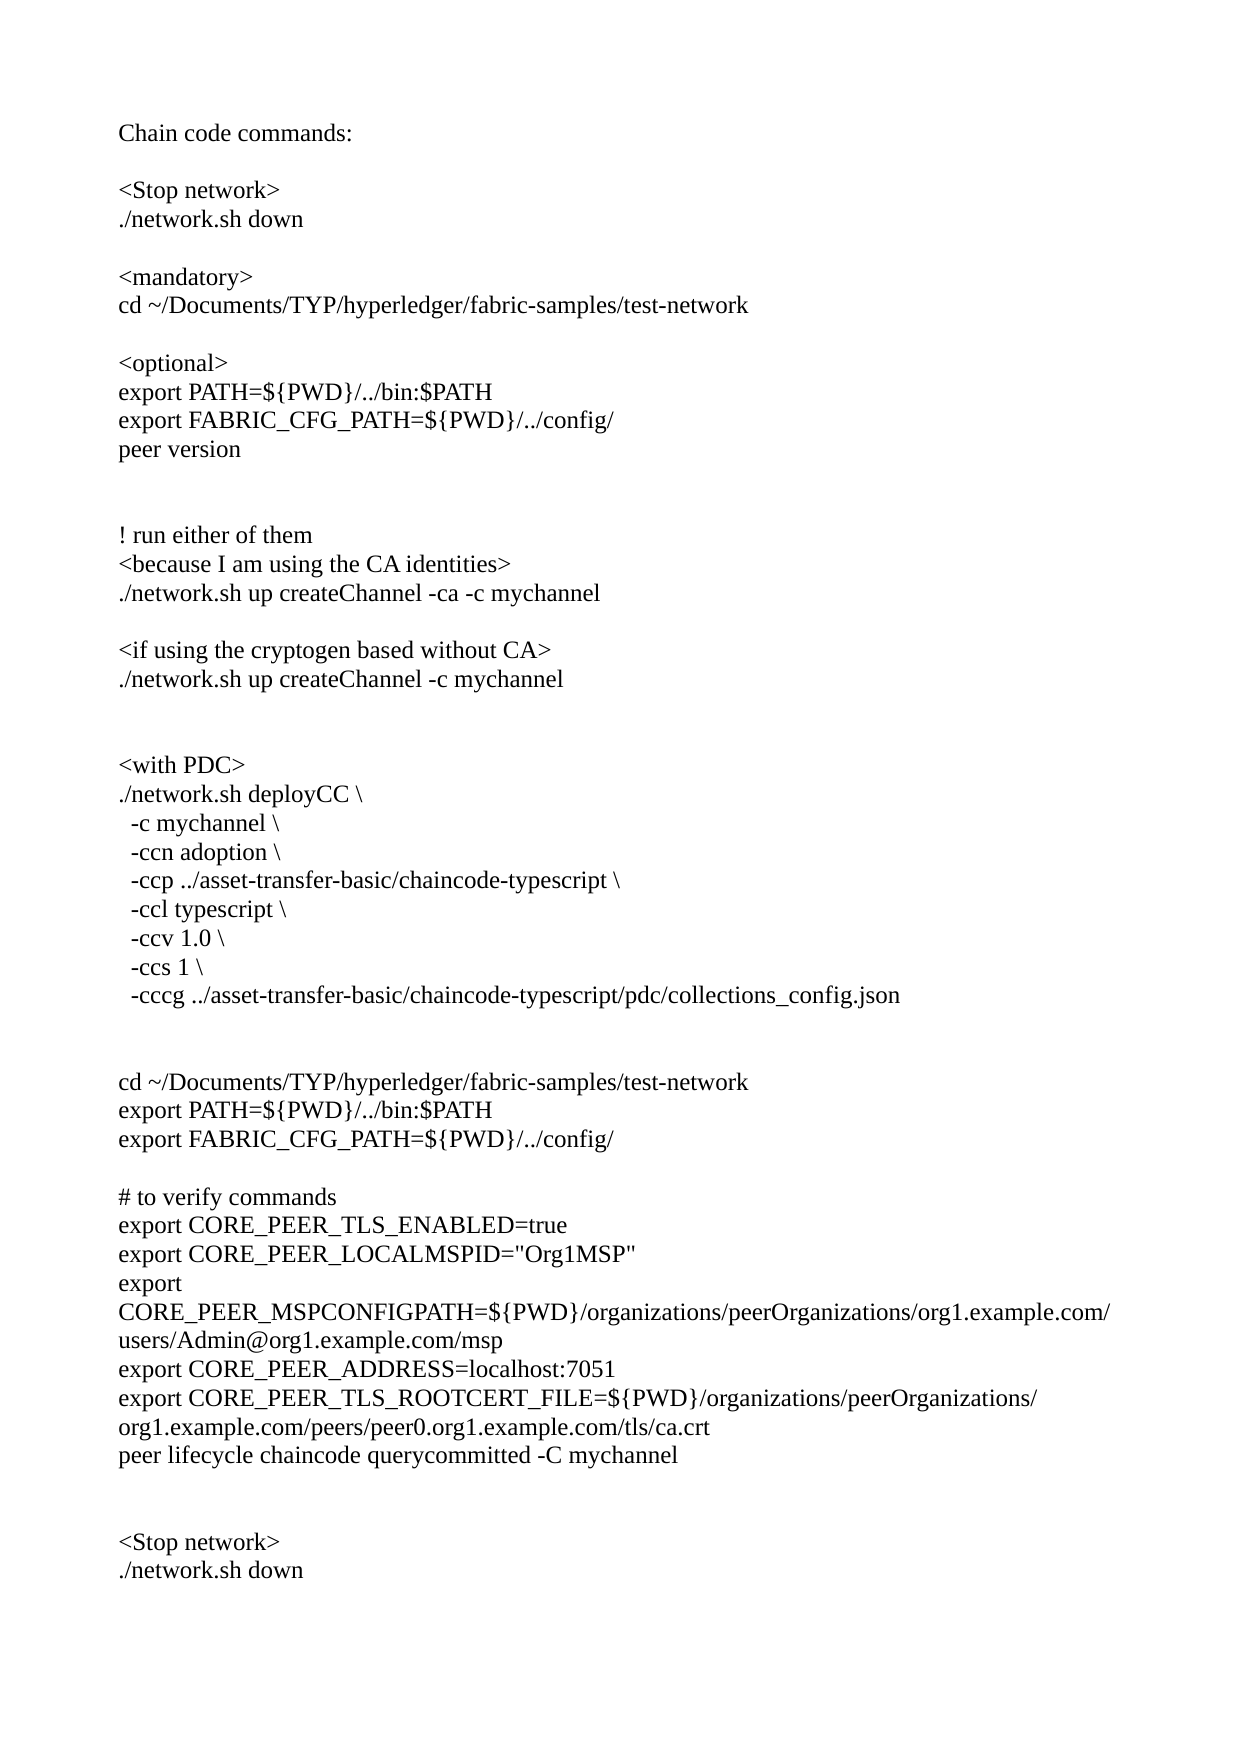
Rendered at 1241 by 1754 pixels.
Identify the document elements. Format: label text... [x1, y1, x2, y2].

text -ccn adoption \ [118, 837, 1122, 866]
text cd ~/Documents/TYP/hyperledger/fabric-samples/test-network [118, 291, 1122, 319]
text export CORE_PEER_ADDRESS=localhost:7051 [118, 1354, 1122, 1383]
text ./network.sh down [118, 1556, 1122, 1584]
text export PATH=${PWD}/../bin:$PATH [118, 1096, 1122, 1124]
text peer lifecycle chaincode querycommitted -C mychannel [118, 1441, 1122, 1469]
text <if using the cryptogen based without CA> [118, 636, 1122, 664]
text ./network.sh up createChannel -ca -c mychannel [118, 578, 1122, 607]
text export CORE_PEER_MSPCONFIGPATH=${PWD}/organizations/peerOrganizations/org1.example.com/users/Admin@org1.example.com/msp [118, 1268, 1122, 1354]
text # to verify commands [118, 1182, 1122, 1211]
text <with PDC> [118, 751, 1122, 779]
text peer version [118, 434, 1122, 463]
text -ccv 1.0 \ [118, 923, 1122, 952]
text ./network.sh up createChannel -c mychannel [118, 664, 1122, 693]
text -ccs 1 \ [118, 952, 1122, 981]
text ! run either of them [118, 521, 1122, 549]
text export CORE_PEER_LOCALMSPID="Org1MSP" [118, 1239, 1122, 1268]
text export FABRIC_CFG_PATH=${PWD}/../config/ [118, 406, 1122, 434]
text ./network.sh down [118, 204, 1122, 233]
text -c mychannel \ [118, 808, 1122, 837]
text <optional> [118, 348, 1122, 377]
text export CORE_PEER_TLS_ROOTCERT_FILE=${PWD}/organizations/peerOrganizations/org1.example.com/peers/peer0.org1.example.com/tls/ca.crt [118, 1383, 1122, 1441]
text cd ~/Documents/TYP/hyperledger/fabric-samples/test-network [118, 1067, 1122, 1096]
text -ccl typescript \ [118, 894, 1122, 923]
text -cccg ../asset-transfer-basic/chaincode-typescript/pdc/collections_config.json [118, 981, 1122, 1009]
text export PATH=${PWD}/../bin:$PATH [118, 377, 1122, 406]
text export CORE_PEER_TLS_ENABLED=true [118, 1211, 1122, 1239]
text <mandatory> [118, 262, 1122, 291]
text ./network.sh deployCC \ [118, 779, 1122, 808]
text <Stop network> [118, 1527, 1122, 1556]
text export FABRIC_CFG_PATH=${PWD}/../config/ [118, 1124, 1122, 1153]
text Chain code commands: [118, 118, 1122, 147]
text <Stop network> [118, 176, 1122, 204]
text -ccp ../asset-transfer-basic/chaincode-typescript \ [118, 866, 1122, 894]
text <because I am using the CA identities> [118, 549, 1122, 578]
